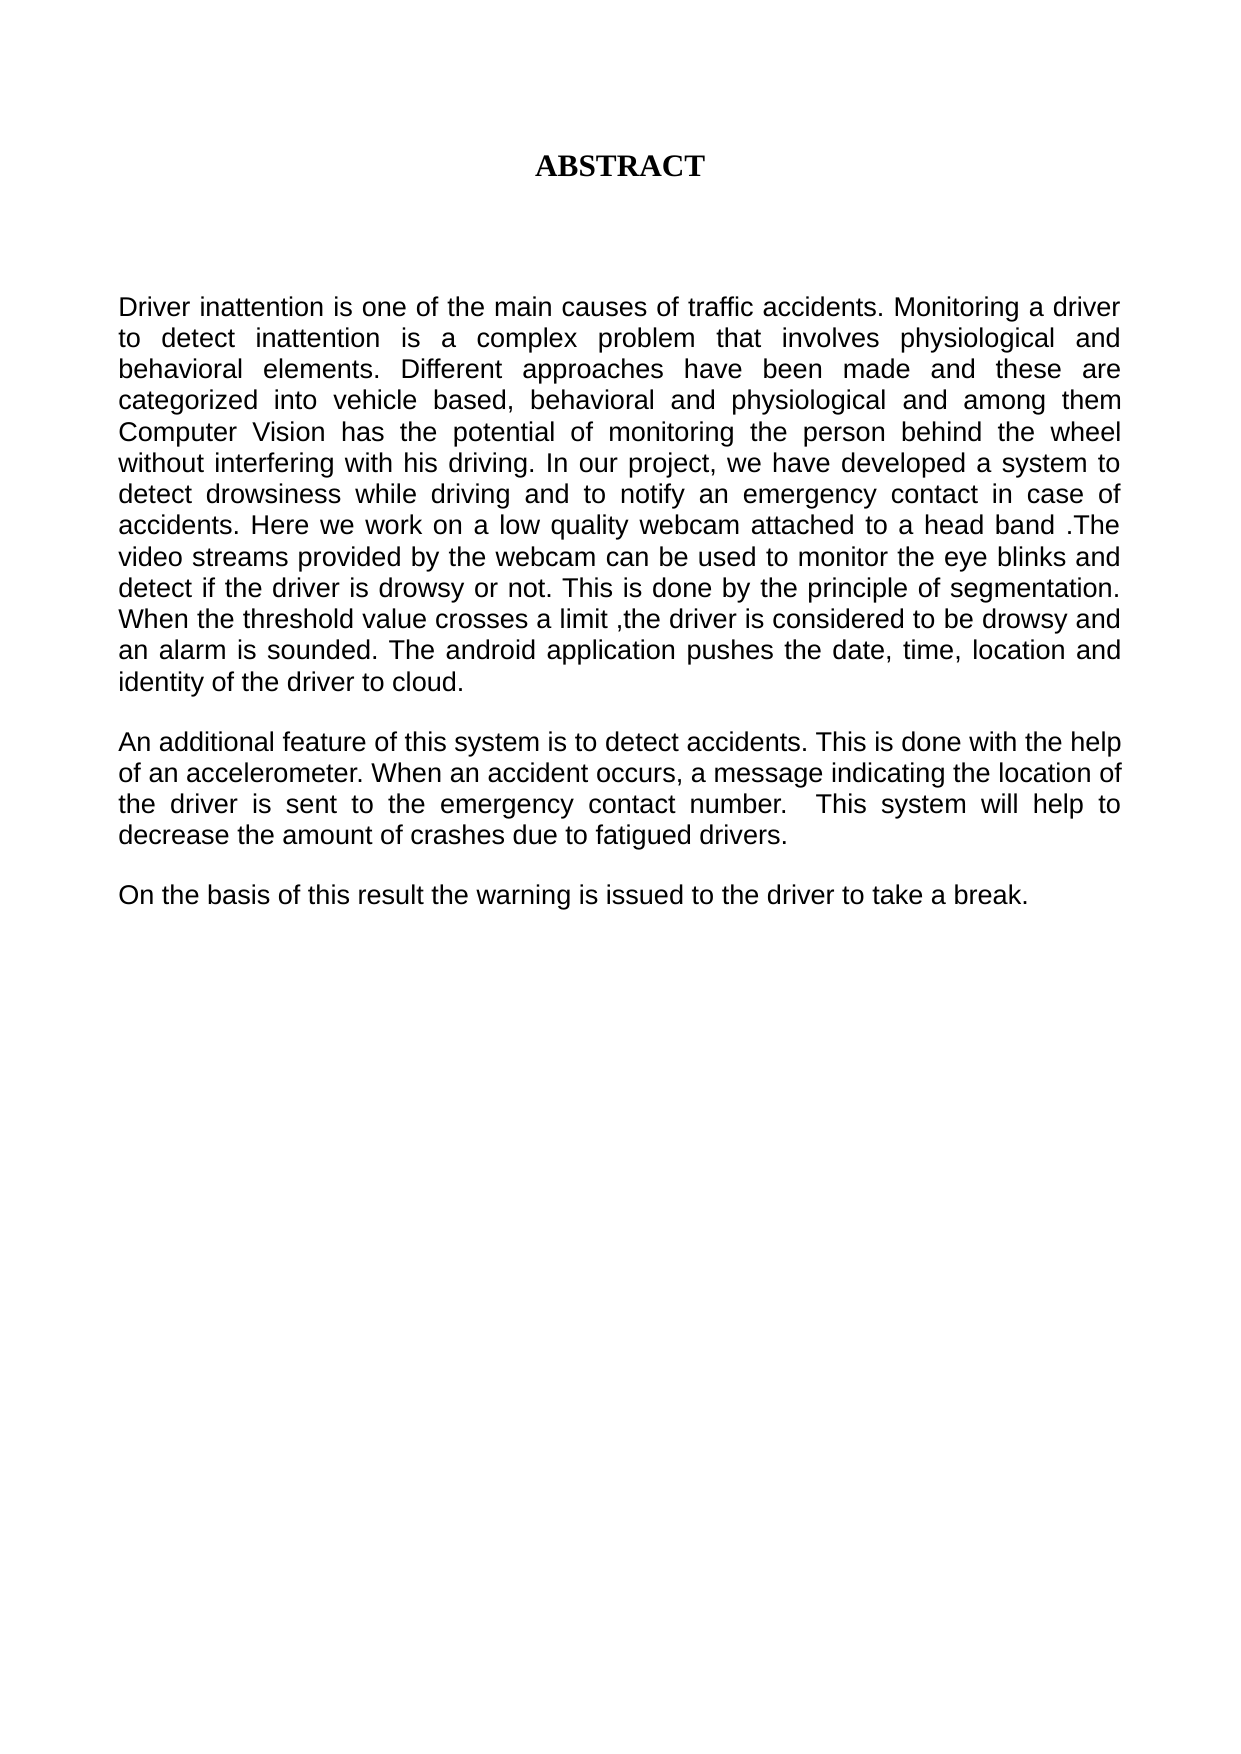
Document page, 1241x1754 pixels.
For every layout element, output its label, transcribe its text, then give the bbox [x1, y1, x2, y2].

text An additional feature of this system is to detect accidents. This is done with the help of an accelerometer. When an accident occurs, a message indicating the location of the driver is sent to the emergency contact number. This system will help to decrease the amount of crashes due to fatigued drivers. [118, 726, 1122, 851]
text On the basis of this result the warning is issued to the driver to take a break. [118, 879, 1122, 911]
text ABSTRACT [118, 147, 1122, 183]
text Driver inattention is one of the main causes of traffic accidents. Monitoring a driver to detect inattention is a complex problem that involves physiological and behavioral elements. Different approaches have been made and these are categorized into vehicle based, behavioral and physiological and among them Computer Vision has the potential of monitoring the person behind the wheel without interfering with his driving. In our project, we have developed a system to detect drowsiness while driving and to notify an emergency contact in case of accidents. Here we work on a low quality webcam attached to a head band .The video streams provided by the webcam can be used to monitor the eye blinks and detect if the driver is drowsy or not. This is done by the principle of segmentation. When the threshold value crosses a limit ,the driver is considered to be drowsy and an alarm is sounded. The android application pushes the date, time, location and identity of the driver to cloud. [118, 291, 1122, 697]
